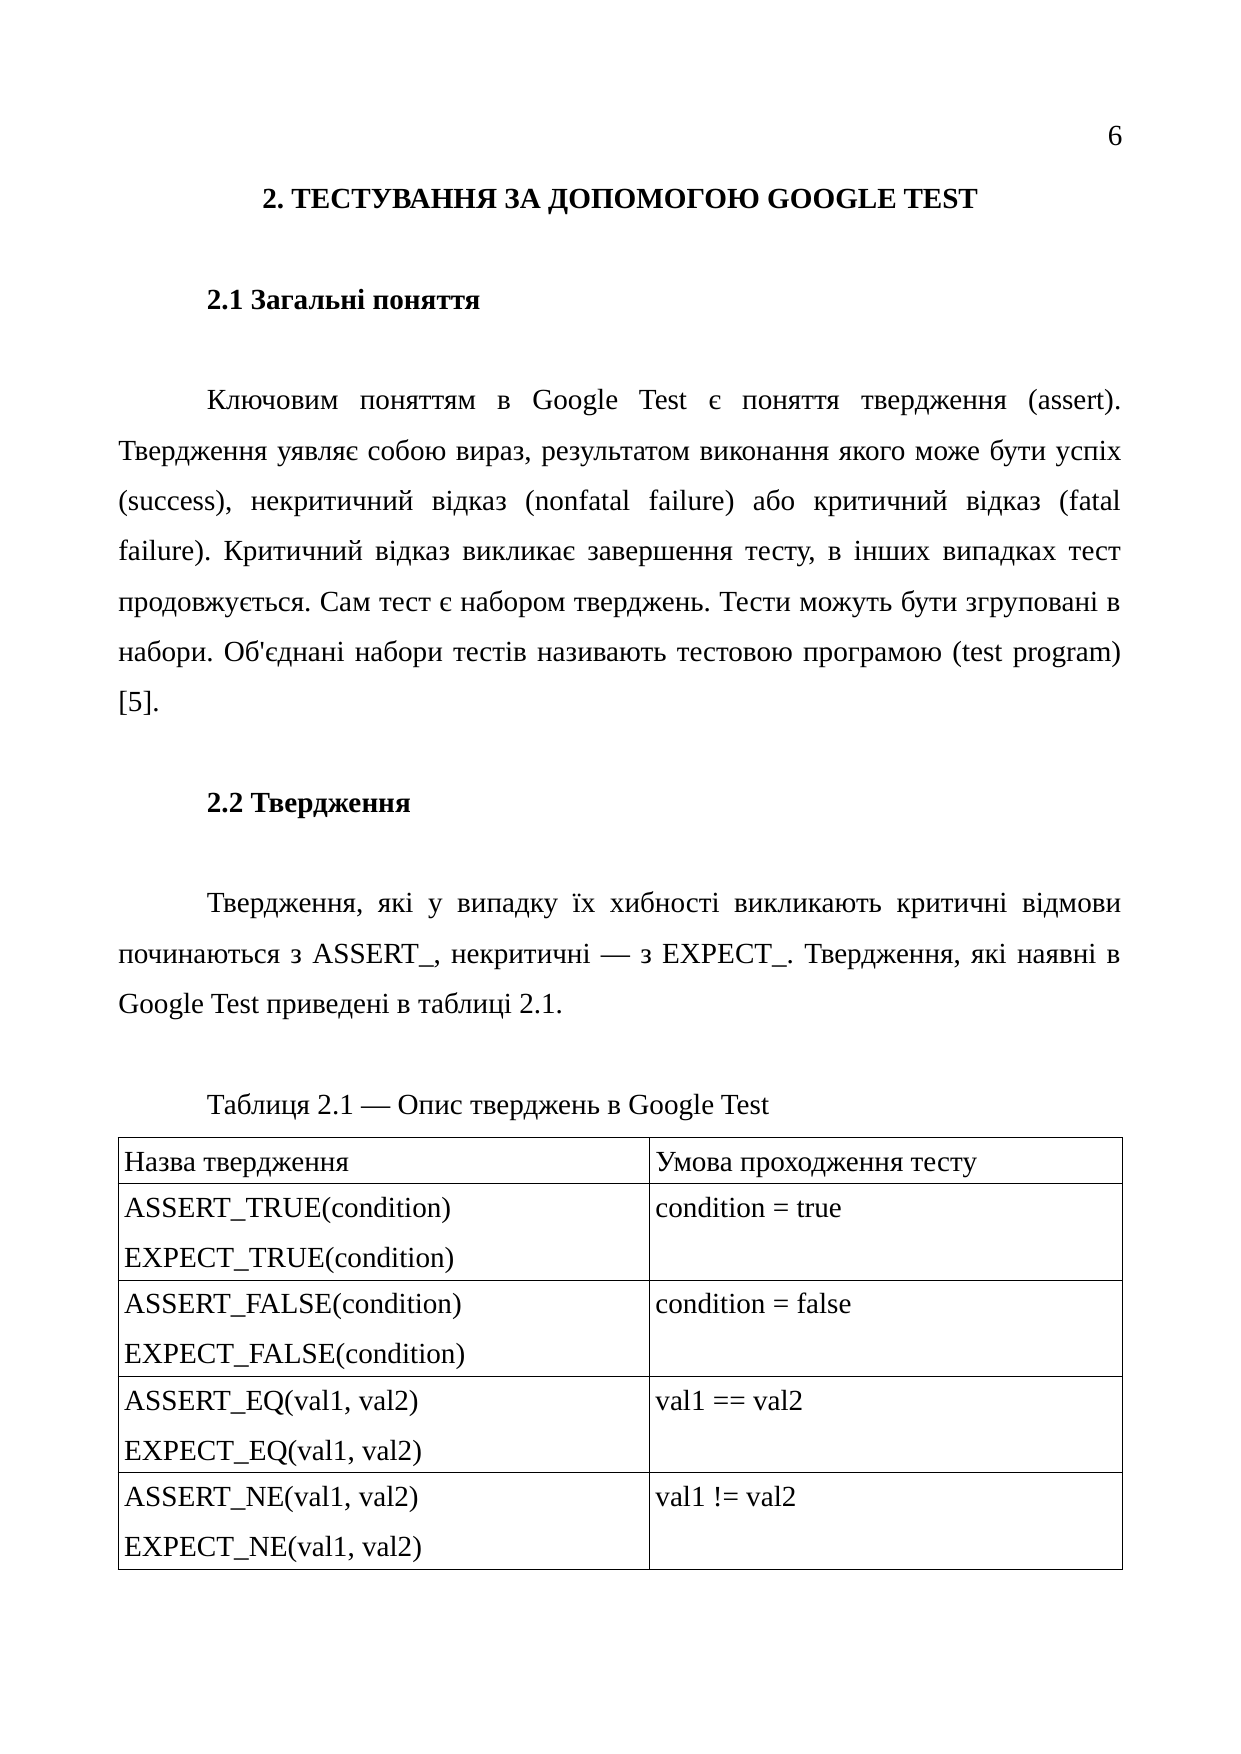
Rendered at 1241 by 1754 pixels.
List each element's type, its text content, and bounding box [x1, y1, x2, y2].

table_cell ASSERT_TRUE(condition) EXPECT_TRUE(condition) [119, 1184, 649, 1279]
subtitle 2.2 Твердження [118, 785, 1122, 818]
table_cell ASSERT_FALSE(condition) EXPECT_FALSE(condition) [119, 1281, 649, 1376]
subtitle 2. Тестування за допомогою Google Test [118, 181, 1122, 215]
text Таблиця 2.1 — Опис тверджень в Google Test [118, 1087, 1122, 1120]
table_cell val1 != val2 [650, 1473, 1122, 1568]
table_header Умова проходження тесту [650, 1138, 1122, 1183]
subtitle 2.1 Загальні поняття [118, 282, 1122, 315]
table_cell ASSERT_EQ(val1, val2) EXPECT_EQ(val1, val2) [119, 1377, 649, 1472]
table_cell condition = true [650, 1184, 1122, 1279]
table_cell ASSERT_NE(val1, val2) EXPECT_NE(val1, val2) [119, 1473, 649, 1568]
text Твердження, які у випадку їх хибності викликають критичні відмови починаються з ASSERT_, некритичні — з EXPECT_. Твердження, які наявні в Google Test приведені в таблиці 2.1. [118, 886, 1122, 1020]
table_cell condition = false [650, 1281, 1122, 1376]
table_header Назва твердження [119, 1138, 649, 1183]
text Ключовим поняттям в Google Test є поняття твердження (assert). Твердження уявляє собою вираз, результатом виконання якого може бути успіх (success), некритичний відказ (nonfatal failure) або критичний відказ (fatal failure). Критичний відказ викликає завершення тесту, в інших випадках тест продовжується. Сам тест є набором тверджень. Тести можуть бути згруповані в набори. Об'єднані набори тестів називають тестовою програмою (test program)[5]. [118, 382, 1122, 718]
table_cell val1 == val2 [650, 1377, 1122, 1472]
